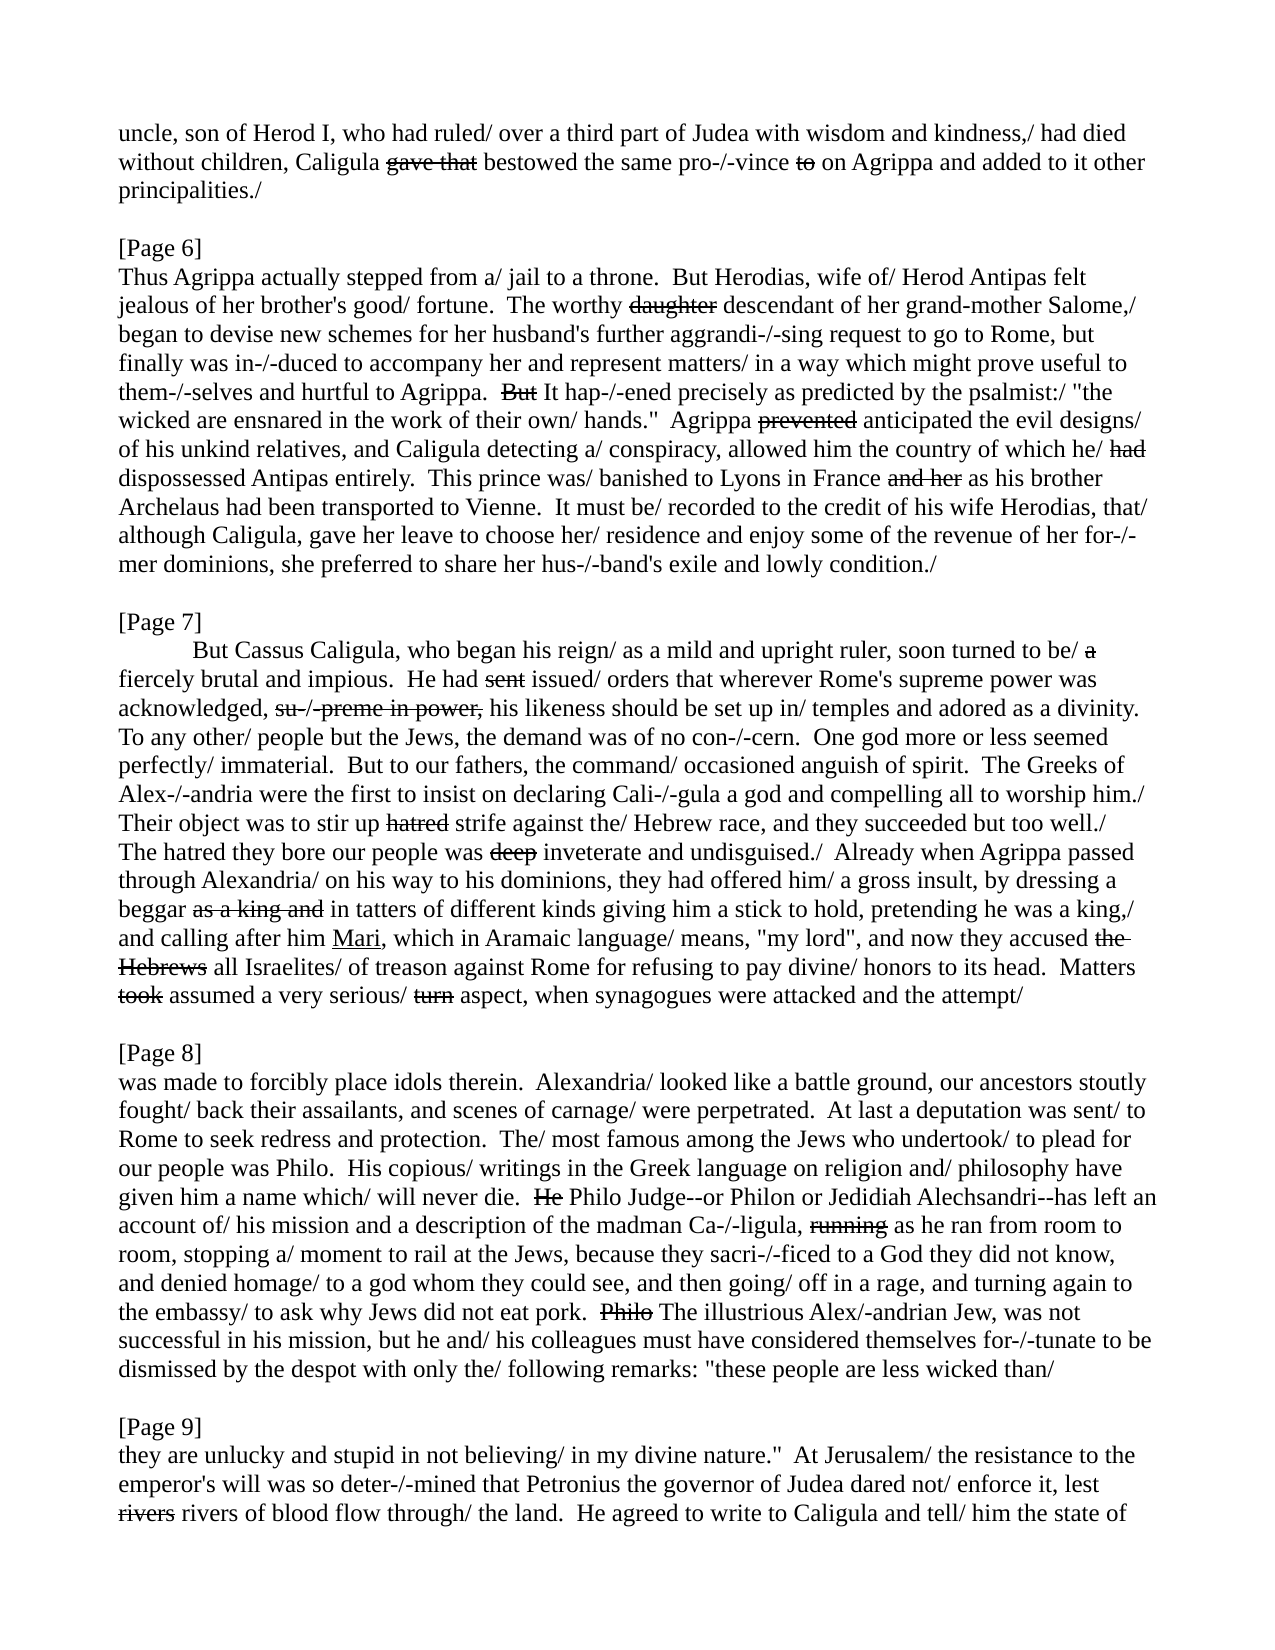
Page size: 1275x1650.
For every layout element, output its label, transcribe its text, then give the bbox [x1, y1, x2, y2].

text Thus Agrippa actually stepped from a/ jail to a throne. But Herodias, wife of/ Herod Antipas felt jealous of her brother's good/ fortune. The worthy daughter descendant of her grand-mother Salome,/ began to devise new schemes for her husband's further aggrandi-/-sing request to go to Rome, but finally was in-/-duced to accompany her and represent matters/ in a way which might prove useful to them-/-selves and hurtful to Agrippa. But It hap-/-ened precisely as predicted by the psalmist:/ "the wicked are ensnared in the work of their own/ hands." Agrippa prevented anticipated the evil designs/ of his unkind relatives, and Caligula detecting a/ conspiracy, allowed him the country of which he/ had dispossessed Antipas entirely. This prince was/ banished to Lyons in France and her as his brother Archelaus had been transported to Vienne. It must be/ recorded to the credit of his wife Herodias, that/ although Caligula, gave her leave to choose her/ residence and enjoy some of the revenue of her for-/-mer dominions, she preferred to share her hus-/-band's exile and lowly condition./ [118, 262, 1157, 578]
text [Page 9] [118, 1412, 1157, 1441]
text they are unlucky and stupid in not believing/ in my divine nature." At Jerusalem/ the resistance to the emperor's will was so deter-/-mined that Petronius the governor of Judea dared not/ enforce it, lest rivers rivers of blood flow through/ the land. He agreed to write to Caligula and tell/ him the state of [118, 1441, 1157, 1527]
text [Page 6] [118, 233, 1157, 262]
text [Page 8] [118, 1038, 1157, 1067]
text uncle, son of Herod I, who had ruled/ over a third part of Judea with wisdom and kindness,/ had died without children, Caligula gave that bestowed the same pro-/-vince to on Agrippa and added to it other principalities./ [118, 118, 1157, 204]
text But Cassus Caligula, who began his reign/ as a mild and upright ruler, soon turned to be/ a fiercely brutal and impious. He had sent issued/ orders that wherever Rome's supreme power was acknowledged, su-/-preme in power, his likeness should be set up in/ temples and adored as a divinity. To any other/ people but the Jews, the demand was of no con-/-cern. One god more or less seemed perfectly/ immaterial. But to our fathers, the command/ occasioned anguish of spirit. The Greeks of Alex-/-andria were the first to insist on declaring Cali-/-gula a god and compelling all to worship him./ Their object was to stir up hatred strife against the/ Hebrew race, and they succeeded but too well./ The hatred they bore our people was deep inveterate and undisguised./ Already when Agrippa passed through Alexandria/ on his way to his dominions, they had offered him/ a gross insult, by dressing a beggar as a king and in tatters of different kinds giving him a stick to hold, pretending he was a king,/ and calling after him Mari, which in Aramaic language/ means, "my lord", and now they accused the Hebrews all Israelites/ of treason against Rome for refusing to pay divine/ honors to its head. Matters took assumed a very serious/ turn aspect, when synagogues were attacked and the attempt/ [118, 636, 1157, 1009]
text [Page 7] [118, 607, 1157, 636]
text was made to forcibly place idols therein. Alexandria/ looked like a battle ground, our ancestors stoutly fought/ back their assailants, and scenes of carnage/ were perpetrated. At last a deputation was sent/ to Rome to seek redress and protection. The/ most famous among the Jews who undertook/ to plead for our people was Philo. His copious/ writings in the Greek language on religion and/ philosophy have given him a name which/ will never die. He Philo Judge--or Philon or Jedidiah Alechsandri--has left an account of/ his mission and a description of the madman Ca-/-ligula, running as he ran from room to room, stopping a/ moment to rail at the Jews, because they sacri-/-ficed to a God they did not know, and denied homage/ to a god whom they could see, and then going/ off in a rage, and turning again to the embassy/ to ask why Jews did not eat pork. Philo The illustrious Alex/-andrian Jew, was not successful in his mission, but he and/ his colleagues must have considered themselves for-/-tunate to be dismissed by the despot with only the/ following remarks: "these people are less wicked than/ [118, 1067, 1157, 1383]
